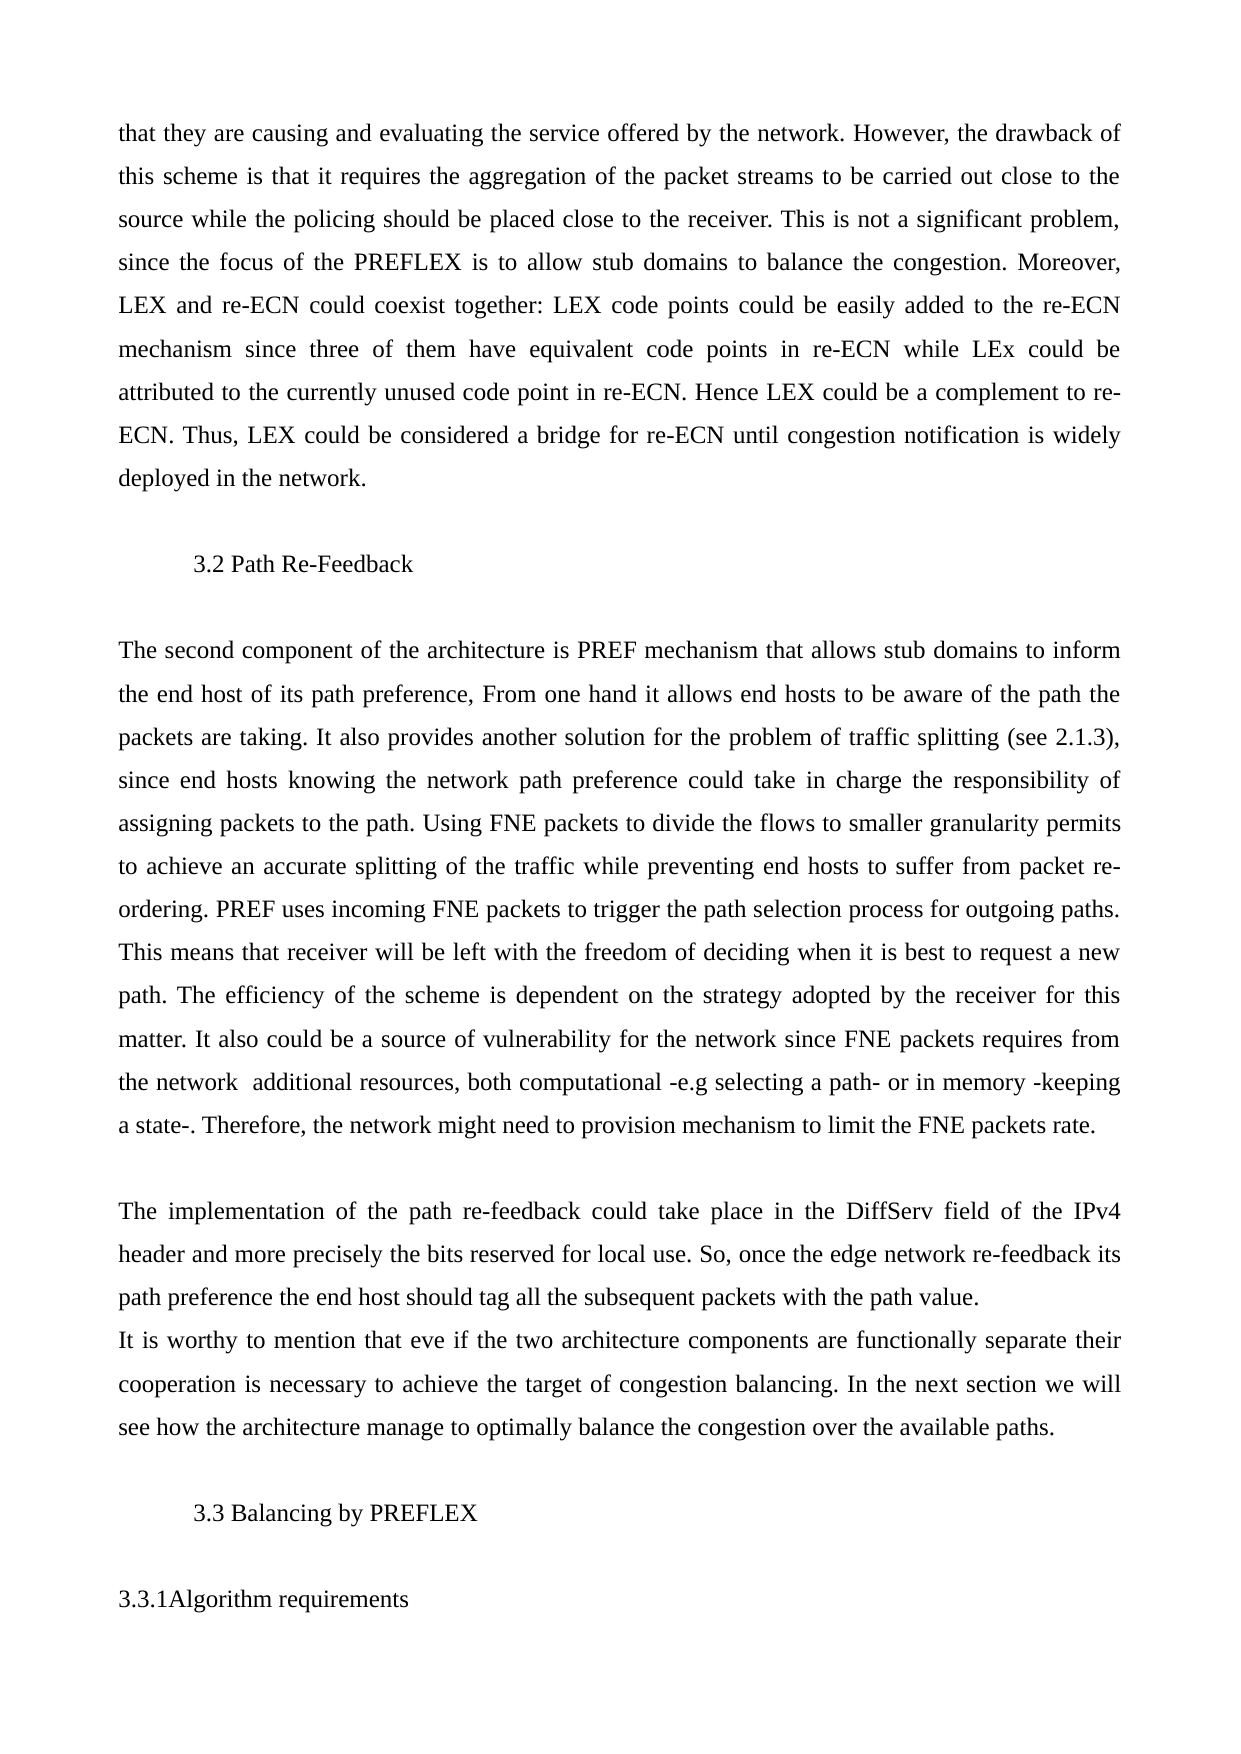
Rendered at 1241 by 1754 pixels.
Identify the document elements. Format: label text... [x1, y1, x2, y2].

text The second component of the architecture is PREF mechanism that allows stub domains to inform the end host of its path preference, From one hand it allows end hosts to be aware of the path the packets are taking. It also provides another solution for the problem of traffic splitting (see 2.1.3), since end hosts knowing the network path preference could take in charge the responsibility of assigning packets to the path. Using FNE packets to divide the flows to smaller granularity permits to achieve an accurate splitting of the traffic while preventing end hosts to suffer from packet re-ordering. PREF uses incoming FNE packets to trigger the path selection process for outgoing paths. This means that receiver will be left with the freedom of deciding when it is best to request a new path. The efficiency of the scheme is dependent on the strategy adopted by the receiver for this matter. It also could be a source of vulnerability for the network since FNE packets requires from the network additional resources, both computational -e.g selecting a path- or in memory -keeping a state-. Therefore, the network might need to provision mechanism to limit the FNE packets rate. [118, 636, 1122, 1139]
text It is worthy to mention that eve if the two architecture components are functionally separate their cooperation is necessary to achieve the target of congestion balancing. In the next section we will see how the architecture manage to optimally balance the congestion over the available paths. [118, 1326, 1122, 1441]
list Balancing by PREFLEX [193, 1498, 1122, 1527]
text The implementation of the path re-feedback could take place in the DiffServ field of the IPv4 header and more precisely the bits reserved for local use. So, once the edge network re-feedback its path preference the end host should tag all the subsequent packets with the path value. [118, 1196, 1122, 1311]
list Path Re-Feedback [193, 549, 1122, 578]
text that they are causing and evaluating the service offered by the network. However, the drawback of this scheme is that it requires the aggregation of the packet streams to be carried out close to the source while the policing should be placed close to the receiver. This is not a significant problem, since the focus of the PREFLEX is to allow stub domains to balance the congestion. Moreover, LEX and re-ECN could coexist together: LEX code points could be easily added to the re-ECN mechanism since three of them have equivalent code points in re-ECN while LEx could be attributed to the currently unused code point in re-ECN. Hence LEX could be a complement to re-ECN. Thus, LEX could be considered a bridge for re-ECN until congestion notification is widely deployed in the network. [118, 118, 1122, 492]
text 3.3.1Algorithm requirements [118, 1584, 1122, 1613]
